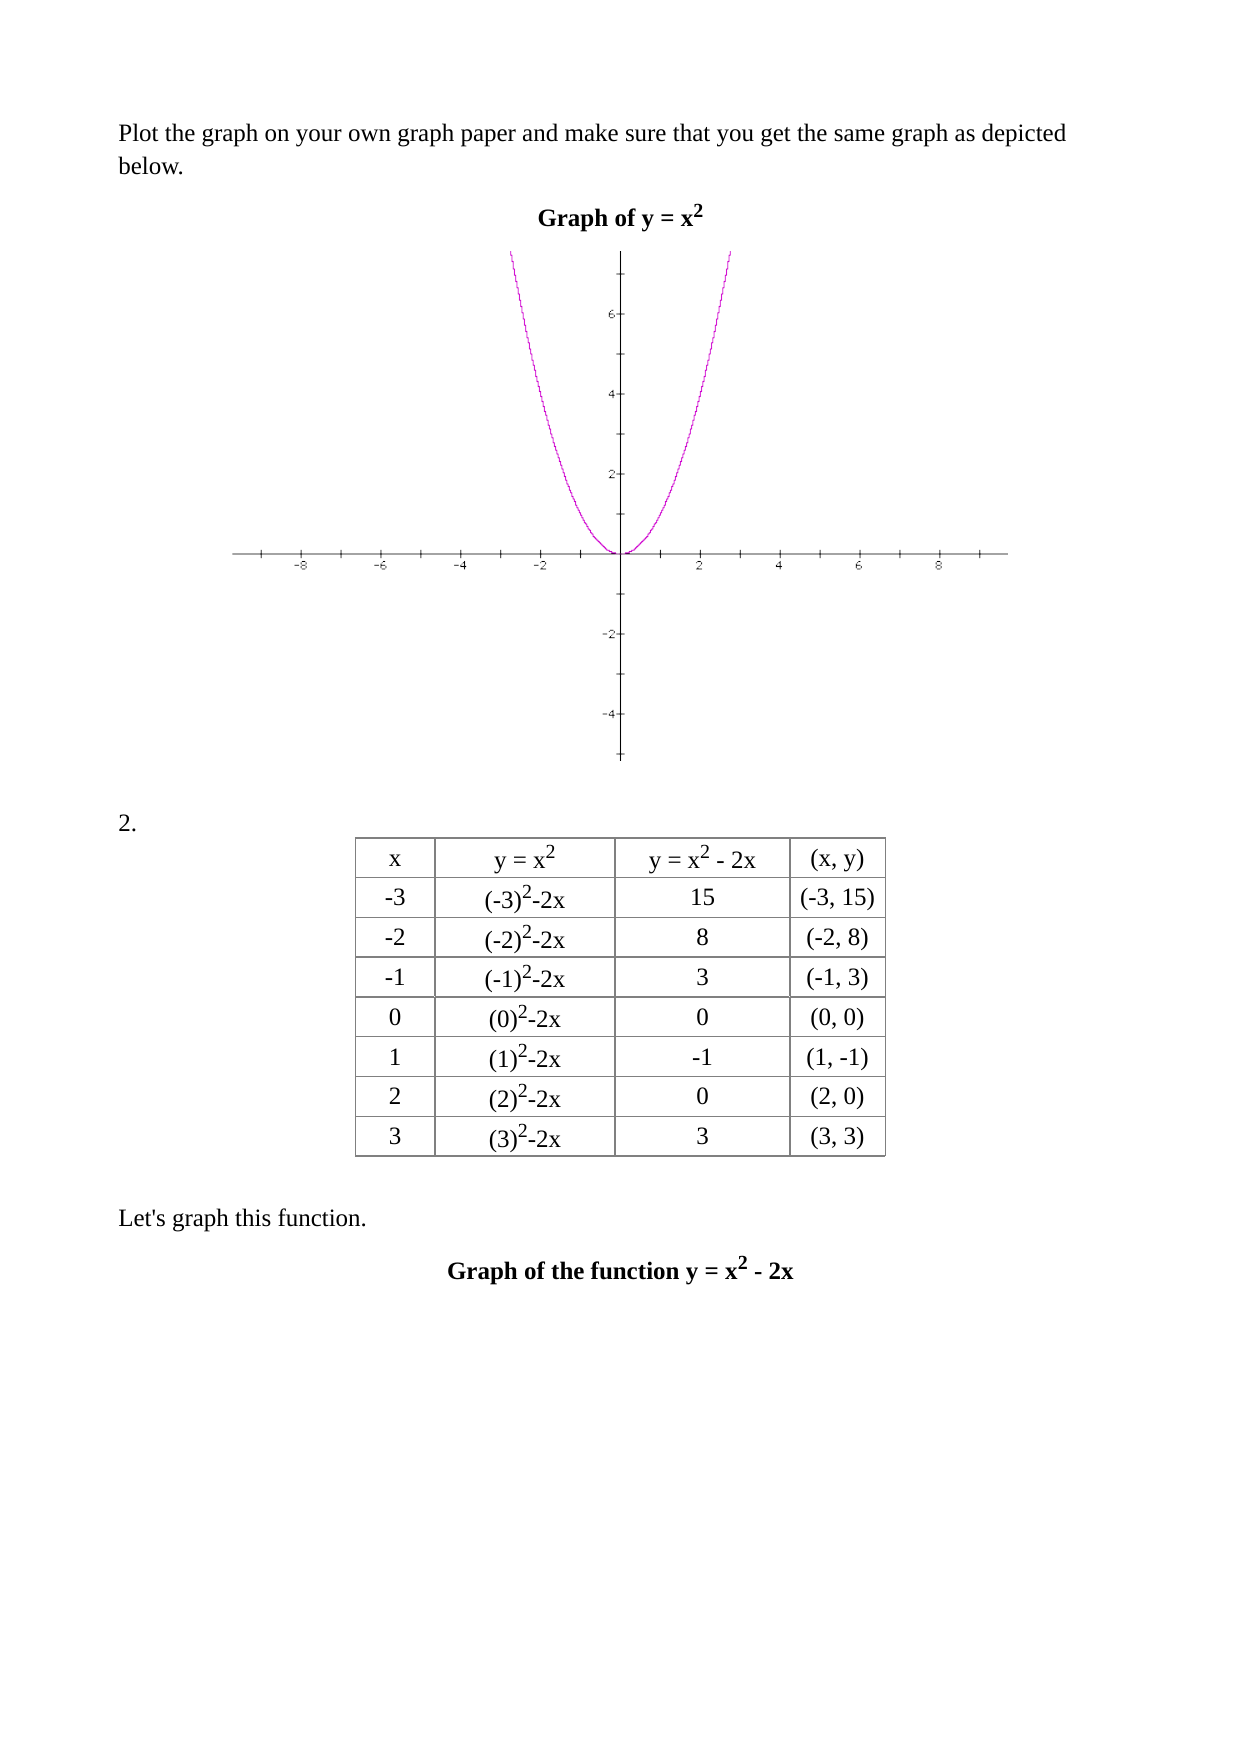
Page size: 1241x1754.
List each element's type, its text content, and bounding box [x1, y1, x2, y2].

table_cell (-3)2-2x [436, 878, 614, 917]
table_header x [356, 839, 434, 877]
table_cell (3, 3) [791, 1117, 885, 1155]
table_cell (0)2-2x [436, 998, 614, 1036]
table_cell 0 [616, 1077, 789, 1116]
text Graph of y = x2 [118, 199, 1122, 232]
table_cell (2, 0) [791, 1077, 885, 1116]
table_cell -2 [356, 918, 434, 956]
table_cell (2)2-2x [436, 1077, 614, 1116]
text Plot the graph on your own graph paper and make sure that you get the same graph as depicted below. [118, 118, 1122, 180]
table_cell 15 [616, 878, 789, 917]
table_cell (-3, 15) [791, 878, 885, 917]
table_cell (-1)2-2x [436, 958, 614, 996]
table_cell 0 [616, 998, 789, 1036]
table_header y = x2 - 2x [616, 839, 789, 877]
table_cell (-1, 3) [791, 958, 885, 996]
table_cell -1 [356, 958, 434, 996]
text Let's graph this function. [118, 1203, 1122, 1232]
text 2. [118, 808, 1122, 837]
table_cell (0, 0) [791, 998, 885, 1036]
text Graph of the function y = x2 - 2x [118, 1251, 1122, 1284]
table_cell (1)2-2x [436, 1037, 614, 1076]
table_cell -1 [616, 1037, 789, 1076]
table_cell (3)2-2x [436, 1117, 614, 1155]
table_cell 1 [356, 1037, 434, 1076]
table_cell 0 [356, 998, 434, 1036]
table_cell 3 [616, 958, 789, 996]
table_cell 3 [616, 1117, 789, 1155]
table_cell 3 [356, 1117, 434, 1155]
table_cell -3 [356, 878, 434, 917]
table_cell (-2)2-2x [436, 918, 614, 956]
table_header (x, y) [791, 839, 885, 877]
picture [232, 251, 1008, 761]
table_cell 8 [616, 918, 789, 956]
table_header y = x2 [436, 839, 614, 877]
table_cell (-2, 8) [791, 918, 885, 956]
table_cell 2 [356, 1077, 434, 1116]
table_cell (1, -1) [791, 1037, 885, 1076]
